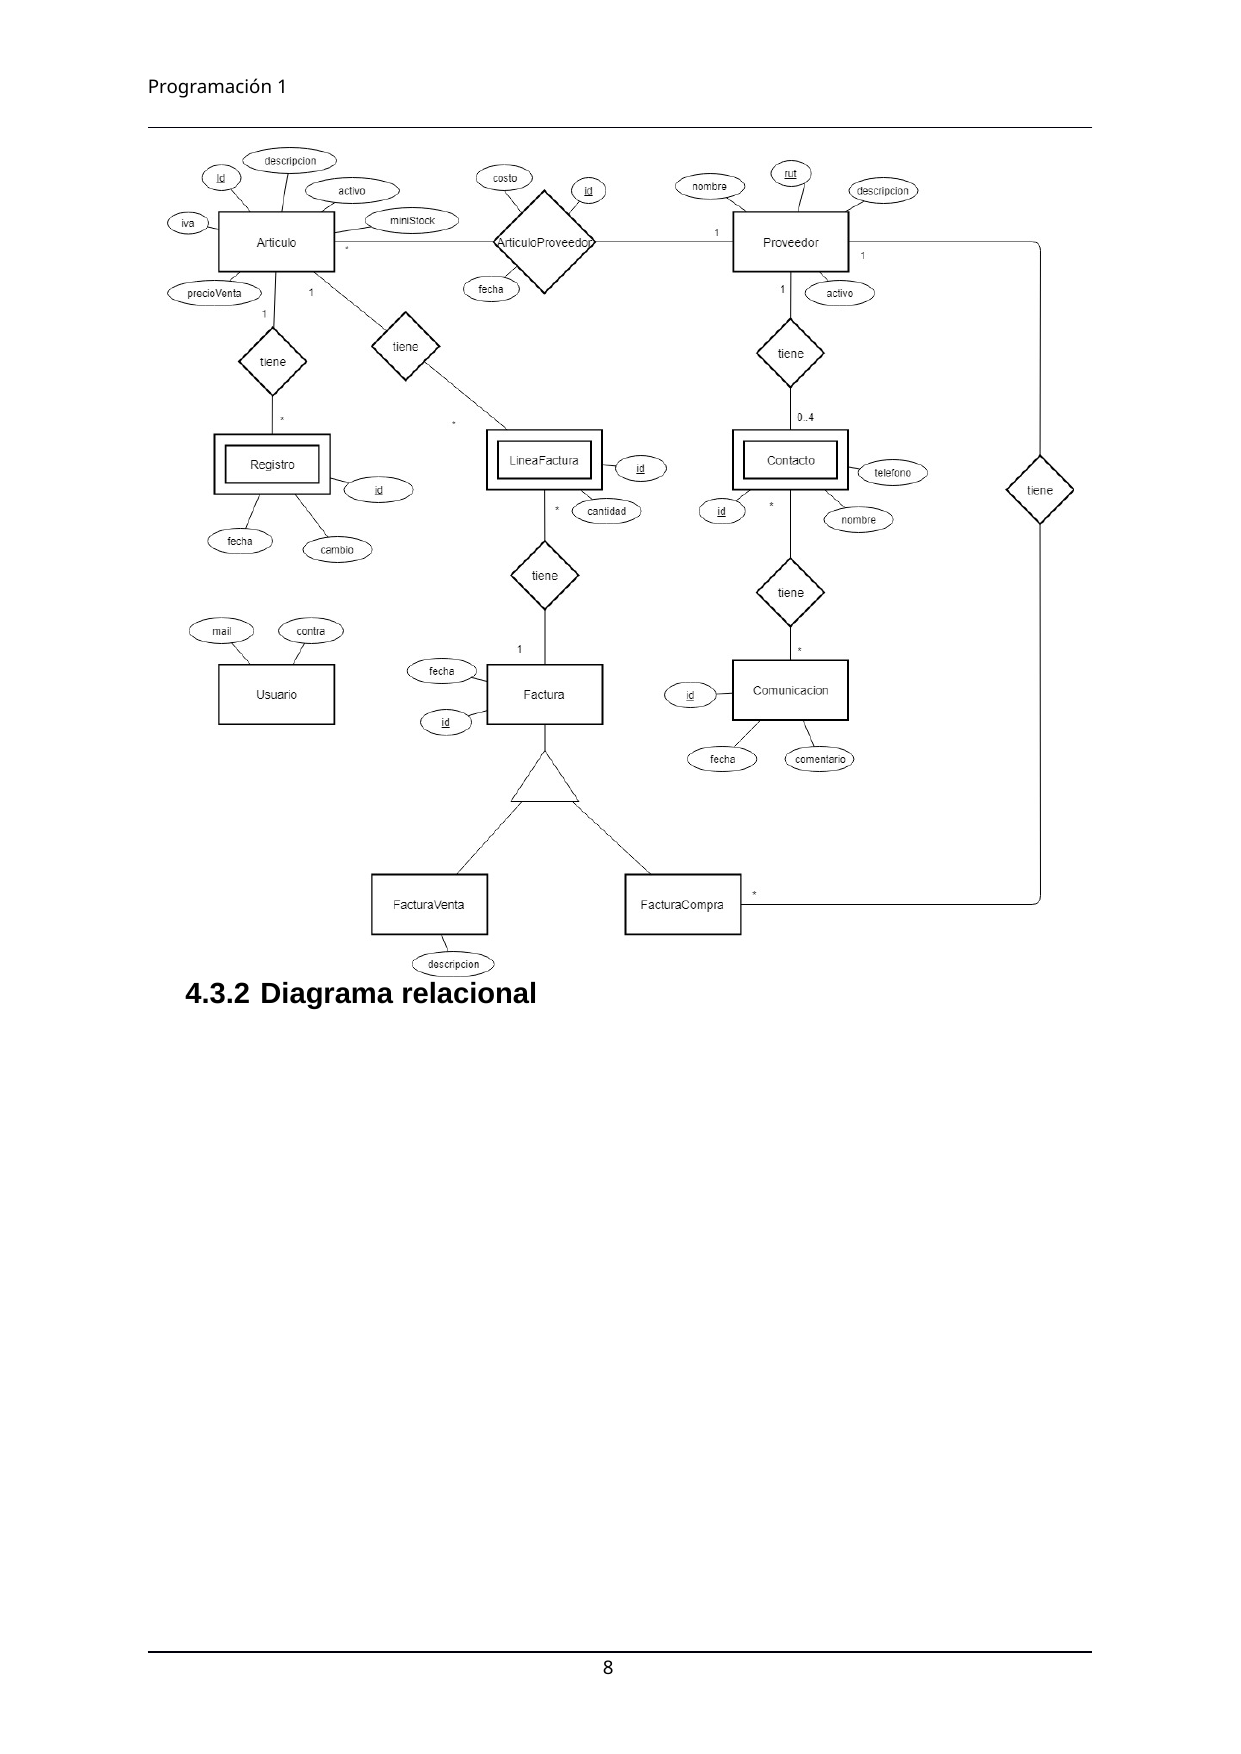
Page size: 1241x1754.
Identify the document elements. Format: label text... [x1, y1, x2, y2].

picture [166, 147, 1074, 977]
subtitle Diagrama relacional [185, 148, 1092, 1010]
